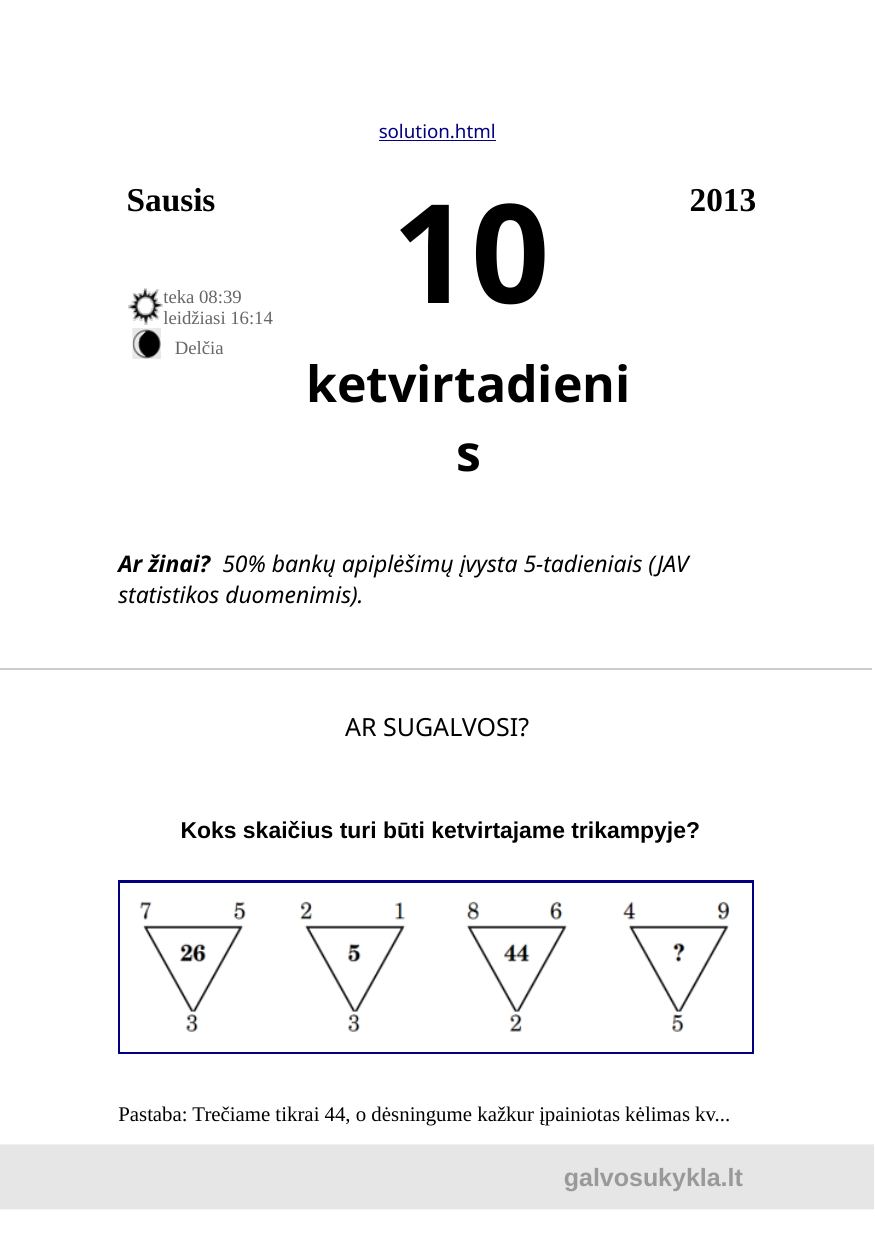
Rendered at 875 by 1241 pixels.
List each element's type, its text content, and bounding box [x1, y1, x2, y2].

text Ar žinai? 50% bankų apiplėšimų įvysta 5-tadieniais (JAV statistikos duomenimis). [118, 548, 756, 611]
table_header 2013 [638, 156, 756, 486]
table_header 10 ketvirtadienis [299, 156, 638, 486]
table_header teka 08:39 leidžiasi 16:14 Delčia [118, 289, 298, 486]
table_header Sausis [118, 156, 298, 288]
text AR SUGALVOSI? [118, 710, 756, 744]
text Koks skaičius turi būti ketvirtajame trikampyje? [118, 812, 756, 846]
picture [120, 883, 752, 1052]
text Pastaba: Trečiame tikrai 44, o dėsningume kažkur įpainiotas kėlimas kv... [118, 1102, 756, 1126]
text solution.html [118, 118, 756, 144]
